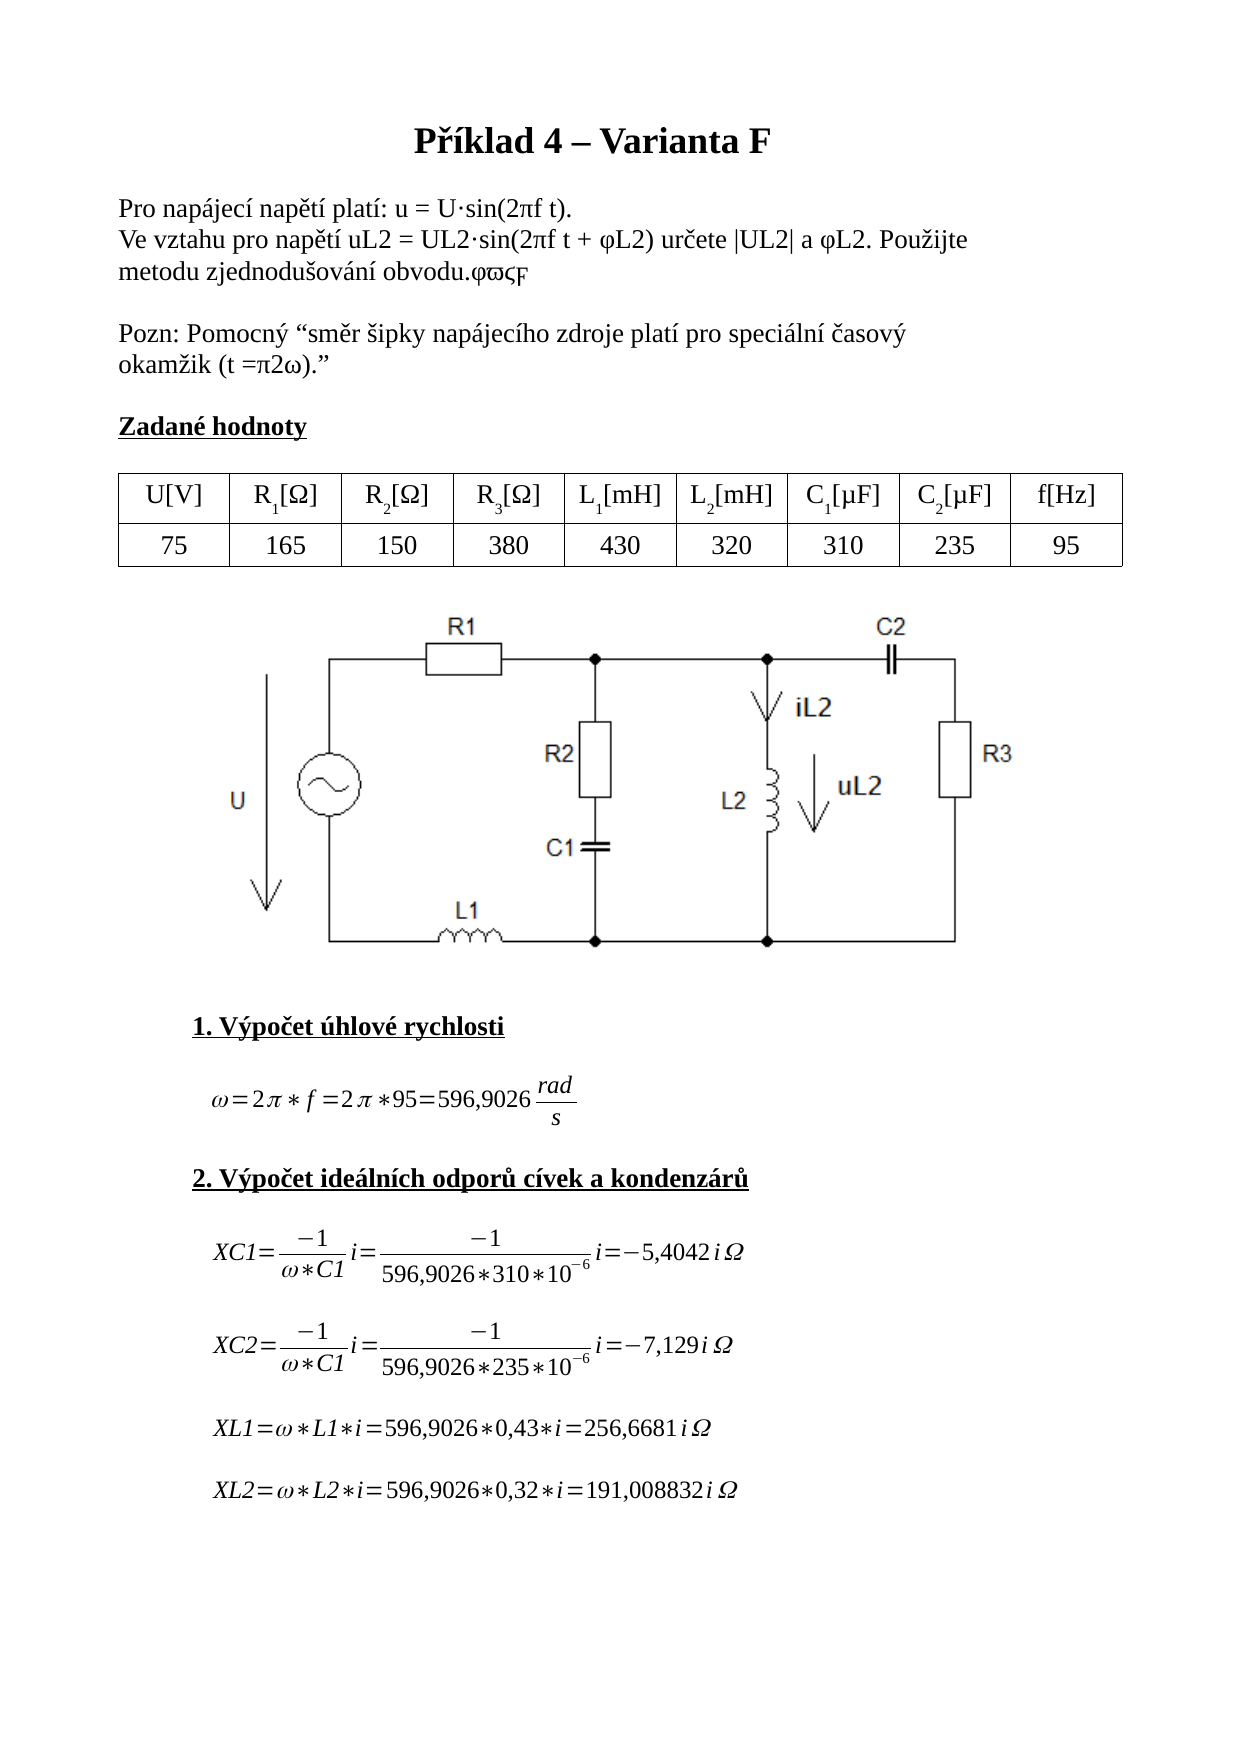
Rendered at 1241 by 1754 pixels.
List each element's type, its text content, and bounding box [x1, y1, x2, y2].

table_header L1[mH] [565, 474, 676, 523]
text 1. Výpočet úhlové rychlosti [118, 597, 1122, 1041]
table_cell 235 [900, 524, 1010, 566]
table_cell 430 [565, 524, 676, 566]
table_cell 75 [119, 524, 229, 566]
table_cell 380 [454, 524, 564, 566]
table_header C2[µF] [900, 474, 1010, 523]
text Zadané hodnoty [118, 410, 1122, 442]
text Pozn: Pomocný “směr šipky napájecího zdroje platí pro speciální časový [118, 317, 1122, 348]
table_cell 320 [677, 524, 787, 566]
table_cell 95 [1011, 524, 1122, 566]
text Příklad 4 – Varianta F [118, 118, 1122, 161]
picture [213, 597, 1028, 1010]
table_cell 150 [342, 524, 453, 566]
text Ve vztahu pro napětí uL2 = UL2·sin(2πf t + φL2) určete |UL2| a φL2. Použijte [118, 223, 1122, 255]
table_header L2[mH] [677, 474, 787, 523]
table_header R3[Ω] [454, 474, 564, 523]
table_header f[Hz] [1011, 474, 1122, 523]
table_cell 165 [230, 524, 341, 566]
text 2. Výpočet ideálních odporů cívek a kondenzárů [118, 1162, 1122, 1193]
text Pro napájecí napětí platí: u = U·sin(2πf t). [118, 192, 1122, 223]
table_header U[V] [119, 474, 229, 523]
table_header R1[Ω] [230, 474, 341, 523]
table_header R2[Ω] [342, 474, 453, 523]
text okamžik (t =π2ω).” [118, 348, 1122, 379]
table_header C1[µF] [788, 474, 899, 523]
table_cell 310 [788, 524, 899, 566]
text metodu zjednodušování obvodu.φϖϛϝ [118, 255, 1122, 286]
